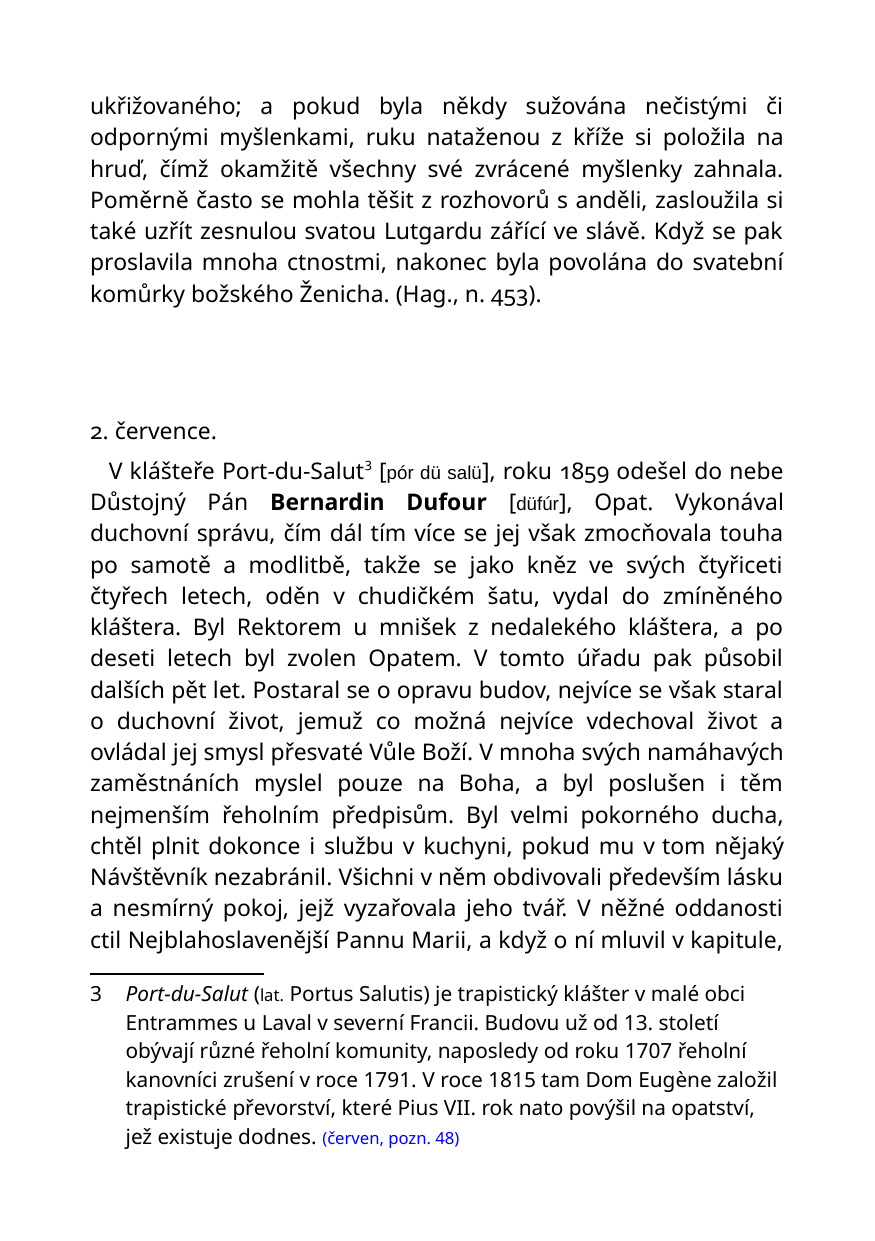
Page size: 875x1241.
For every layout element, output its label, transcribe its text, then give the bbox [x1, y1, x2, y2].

text Port-du-Salut (lat. Portus Salutis) je trapistický klášter v malé obci Entrammes u Laval v severní Francii. Budovu už od 13. století obývají různé řeholní komunity, naposledy od roku 1707 řeholní kanovníci zrušení v roce 1791. V roce 1815 tam Dom Eugène založil trapistické převorství, které Pius VII. rok nato povýšil na opatství, jež existuje dodnes. (červen, pozn. 48) [90, 979, 784, 1150]
text 2. července. [90, 414, 784, 446]
text ukřižovaného; a pokud byla někdy sužována nečistými či odpornými myšlenkami, ruku nataženou z kříže si položila na hruď, čímž okamžitě všechny své zvrácené myšlenky zahnala. Poměrně často se mohla těšit z rozhovorů s anděli, zasloužila si také uzřít zesnulou svatou Lutgardu zářící ve slávě. Když se pak proslavila mnoha ctnostmi, nakonec byla povolána do svatební komůrky božského Ženicha. (Hag., n. 453). [90, 90, 784, 309]
text V klášteře Port-du-Salut [pór dü salü], roku 1859 odešel do nebe Důstojný Pán Bernardin Dufour [düfúr], Opat. Vykonával duchovní správu, čím dál tím více se jej však zmocňovala touha po samotě a modlitbě, takže se jako kněz ve svých čtyřiceti čtyřech letech, oděn v chudičkém šatu, vydal do zmíněného kláštera. Byl Rektorem u mnišek z nedalekého kláštera, a po deseti letech byl zvolen Opatem. V tomto úřadu pak působil dalších pět let. Postaral se o opravu budov, nejvíce se však staral o duchovní život, jemuž co možná nejvíce vdechoval život a ovládal jej smysl přesvaté Vůle Boží. V mnoha svých namáhavých zaměstnáních myslel pouze na Boha, a byl poslušen i těm nejmenším řeholním předpisům. Byl velmi pokorného ducha, chtěl plnit dokonce i službu v kuchyni, pokud mu v tom nějaký Návštěvník nezabránil. Všichni v něm obdivovali především lásku a nesmírný pokoj, jejž vyzařovala jeho tvář. V něžné oddanosti ctil Nejblahoslavenější Pannu Marii, a když o ní mluvil v kapitule, [90, 455, 784, 955]
